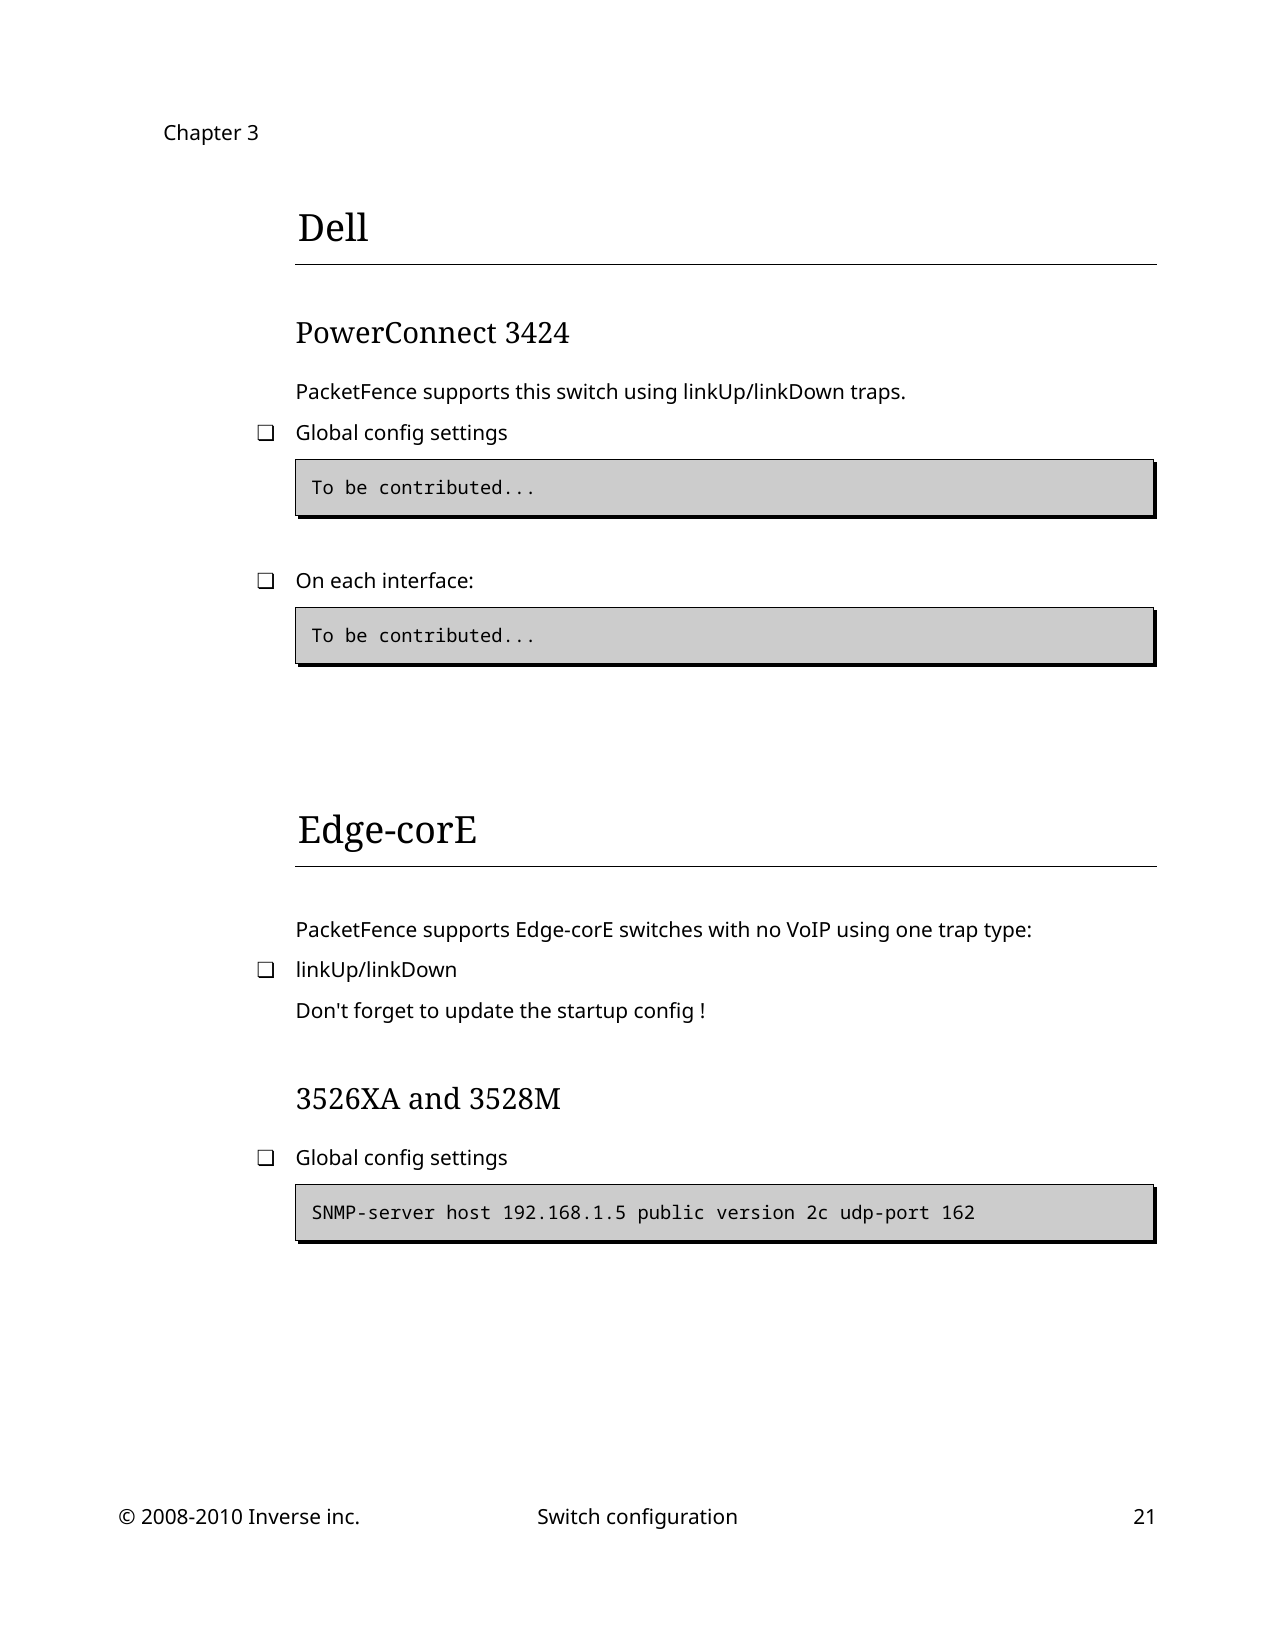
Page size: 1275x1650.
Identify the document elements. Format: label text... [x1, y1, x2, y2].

subtitle Dell [295, 201, 1157, 264]
list ❏ Global config settings [256, 418, 1157, 446]
list ❏ linkUp/linkDown [256, 956, 1157, 984]
text PacketFence supports Edge-corE switches with no VoIP using one trap type: [295, 915, 1157, 943]
text To be contributed... [296, 608, 1153, 663]
text PacketFence supports this switch using linkUp/linkDown traps. [295, 377, 1157, 405]
text To be contributed... [296, 460, 1153, 515]
subtitle PowerConnect 3424 [295, 312, 1157, 352]
text SNMP-server host 192.168.1.5 public version 2c udp-port 162 [296, 1185, 1153, 1240]
text Don't forget to update the startup config ! [295, 997, 1157, 1025]
subtitle Edge-corE [295, 803, 1157, 866]
list ❏ On each interface: [256, 566, 1157, 594]
subtitle 3526XA and 3528M [295, 1078, 1157, 1118]
list ❏ Global config settings [256, 1143, 1157, 1171]
